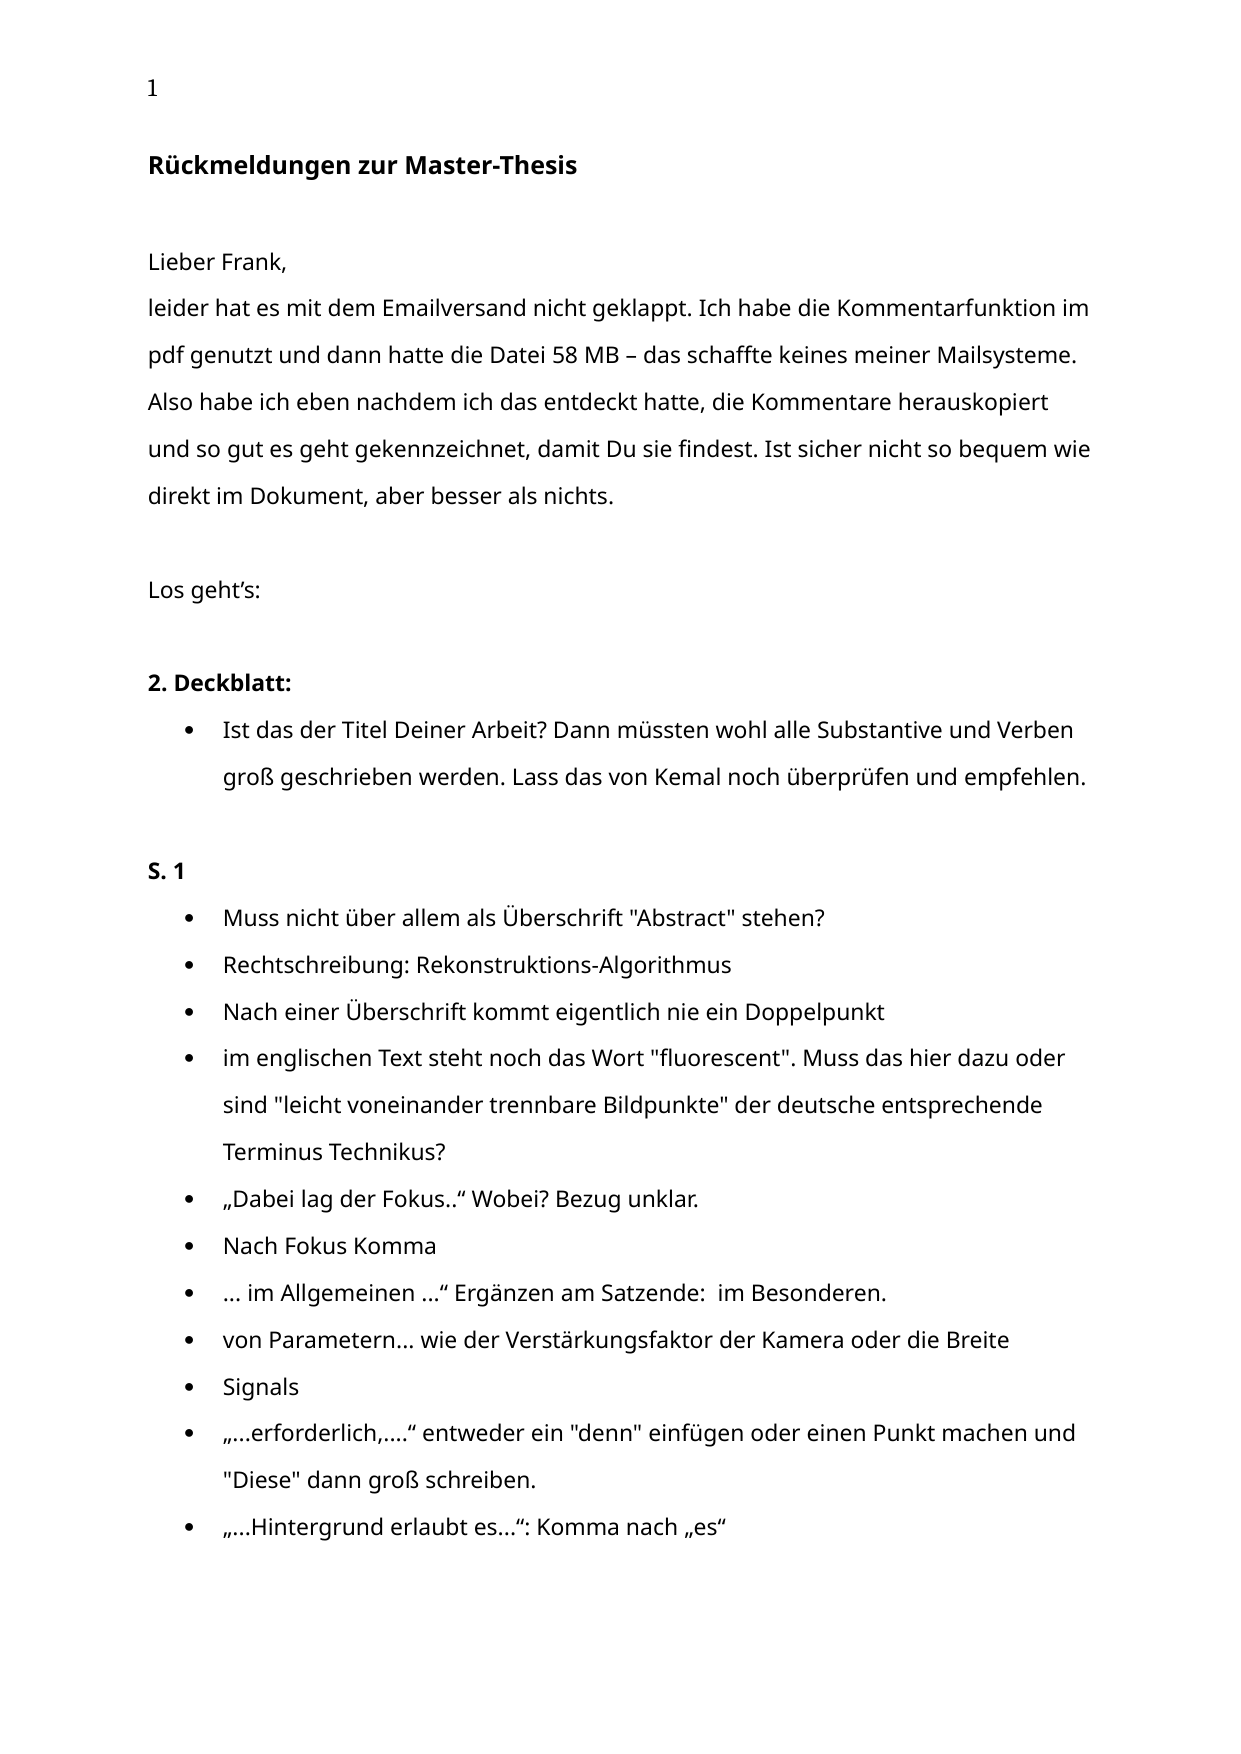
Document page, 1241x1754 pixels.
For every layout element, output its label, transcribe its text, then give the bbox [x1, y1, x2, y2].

list „Dabei lag der Fokus..“ Wobei? Bezug unklar. [185, 1183, 1093, 1214]
list Signals [185, 1371, 1093, 1402]
list Rechtschreibung: Rekonstruktions-Algorithmus [185, 949, 1093, 980]
text Also habe ich eben nachdem ich das entdeckt hatte, die Kommentare herauskopiert und so gut es geht gekennzeichnet, damit Du sie findest. Ist sicher nicht so bequem wie direkt im Dokument, aber besser als nichts. [148, 386, 1093, 511]
list Nach Fokus Komma [185, 1230, 1093, 1261]
list „...erforderlich,....“ entweder ein "denn" einfügen oder einen Punkt machen und "Diese" dann groß schreiben. [185, 1417, 1093, 1496]
text S. 1 [148, 855, 1093, 886]
list Nach einer Überschrift kommt eigentlich nie ein Doppelpunkt [185, 996, 1093, 1027]
text leider hat es mit dem Emailversand nicht geklappt. Ich habe die Kommentarfunktion im pdf genutzt und dann hatte die Datei 58 MB – das schaffte keines meiner Mailsysteme. [148, 292, 1093, 371]
list im englischen Text steht noch das Wort "fluorescent". Muss das hier dazu oder sind "leicht voneinander trennbare Bildpunkte" der deutsche entsprechende Terminus Technikus? [185, 1042, 1093, 1167]
text 2. Deckblatt: [148, 667, 1093, 699]
list Ist das der Titel Deiner Arbeit? Dann müssten wohl alle Substantive und Verben groß geschrieben werden. Lass das von Kemal noch überprüfen und empfehlen. [185, 714, 1093, 792]
text Los geht’s: [148, 574, 1093, 605]
list „...Hintergrund erlaubt es...“: Komma nach „es“ [185, 1511, 1093, 1542]
list von Parametern... wie der Verstärkungsfaktor der Kamera oder die Breite [185, 1324, 1093, 1355]
list Muss nicht über allem als Überschrift "Abstract" stehen? [185, 902, 1093, 933]
text Rückmeldungen zur Master-Thesis [148, 148, 1093, 182]
list ... im Allgemeinen ...“ Ergänzen am Satzende: im Besonderen. [185, 1277, 1093, 1308]
text Lieber Frank, [148, 246, 1093, 277]
